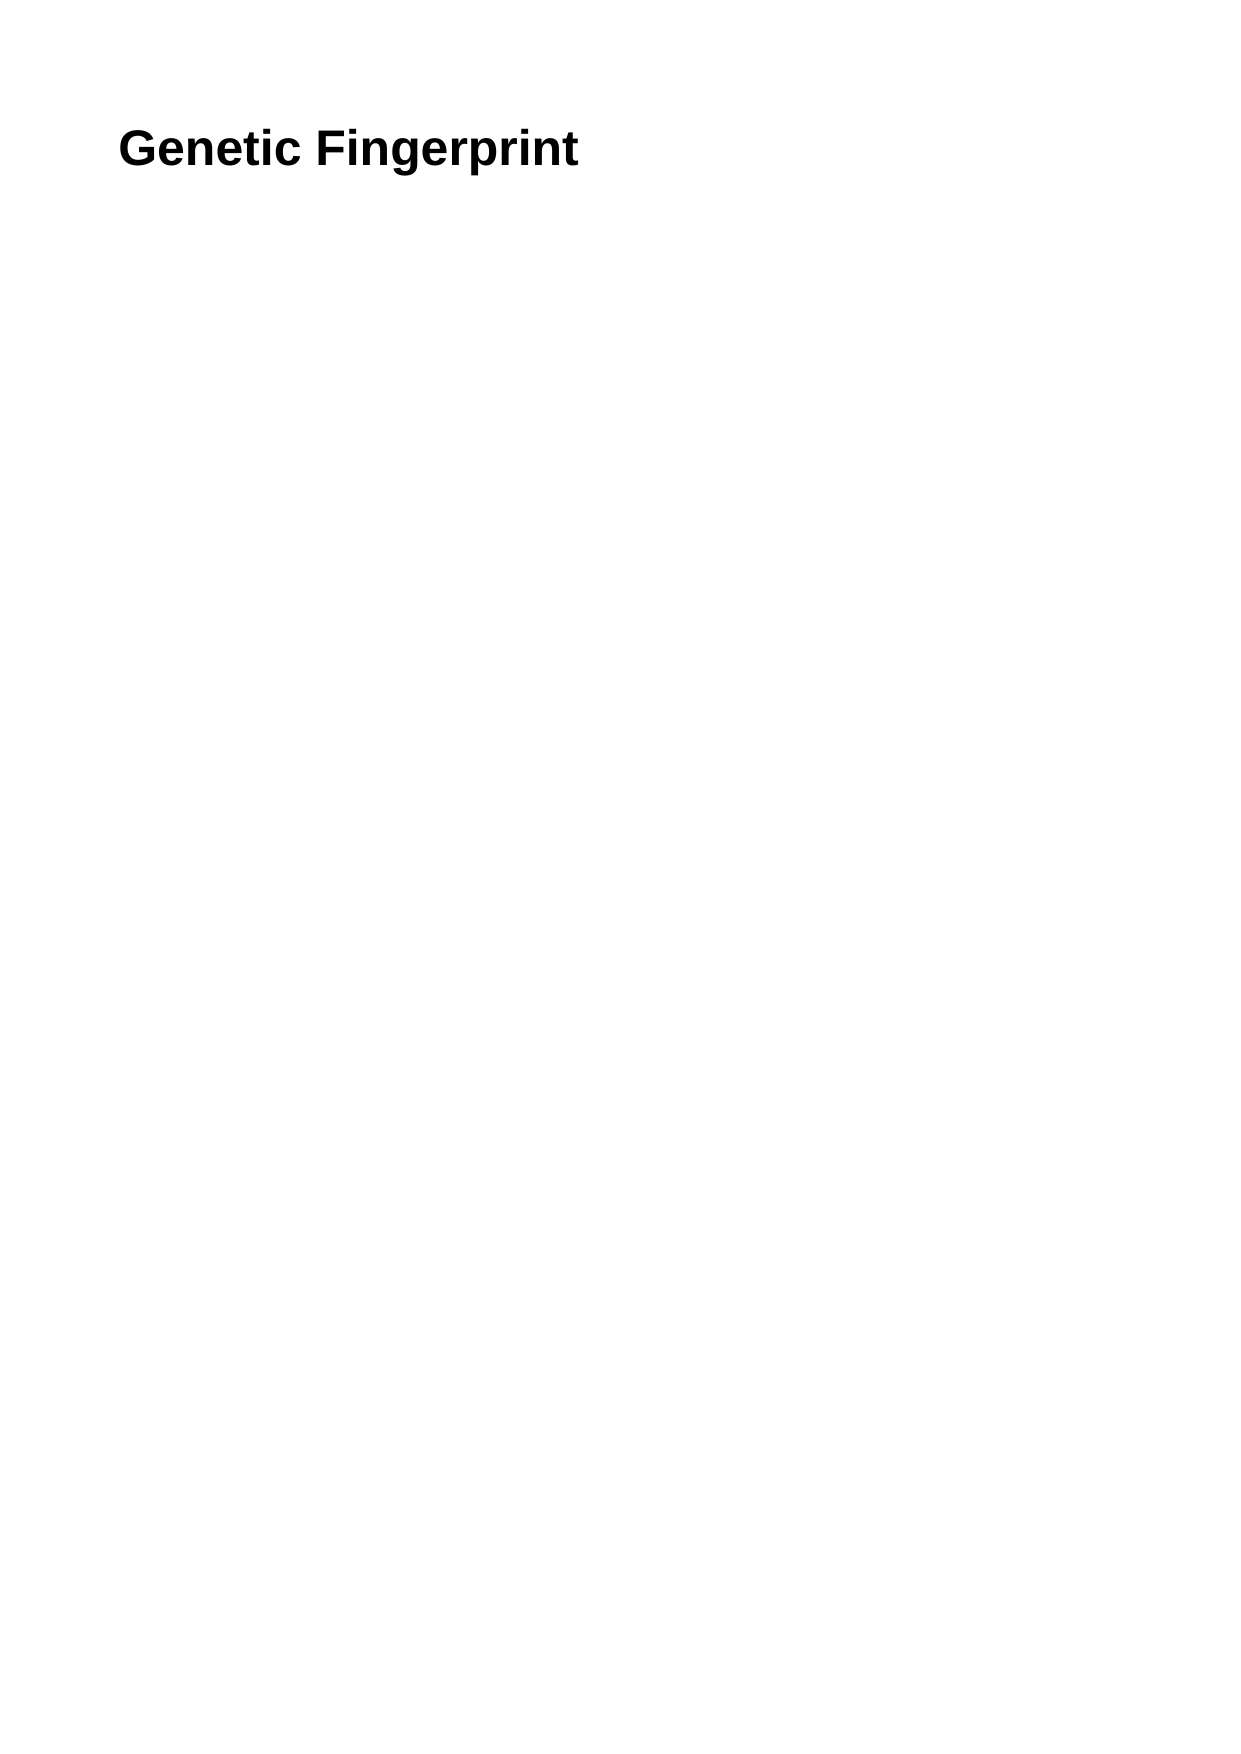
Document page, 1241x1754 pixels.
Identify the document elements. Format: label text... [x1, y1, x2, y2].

text Genetic Fingerprint [118, 118, 1122, 176]
